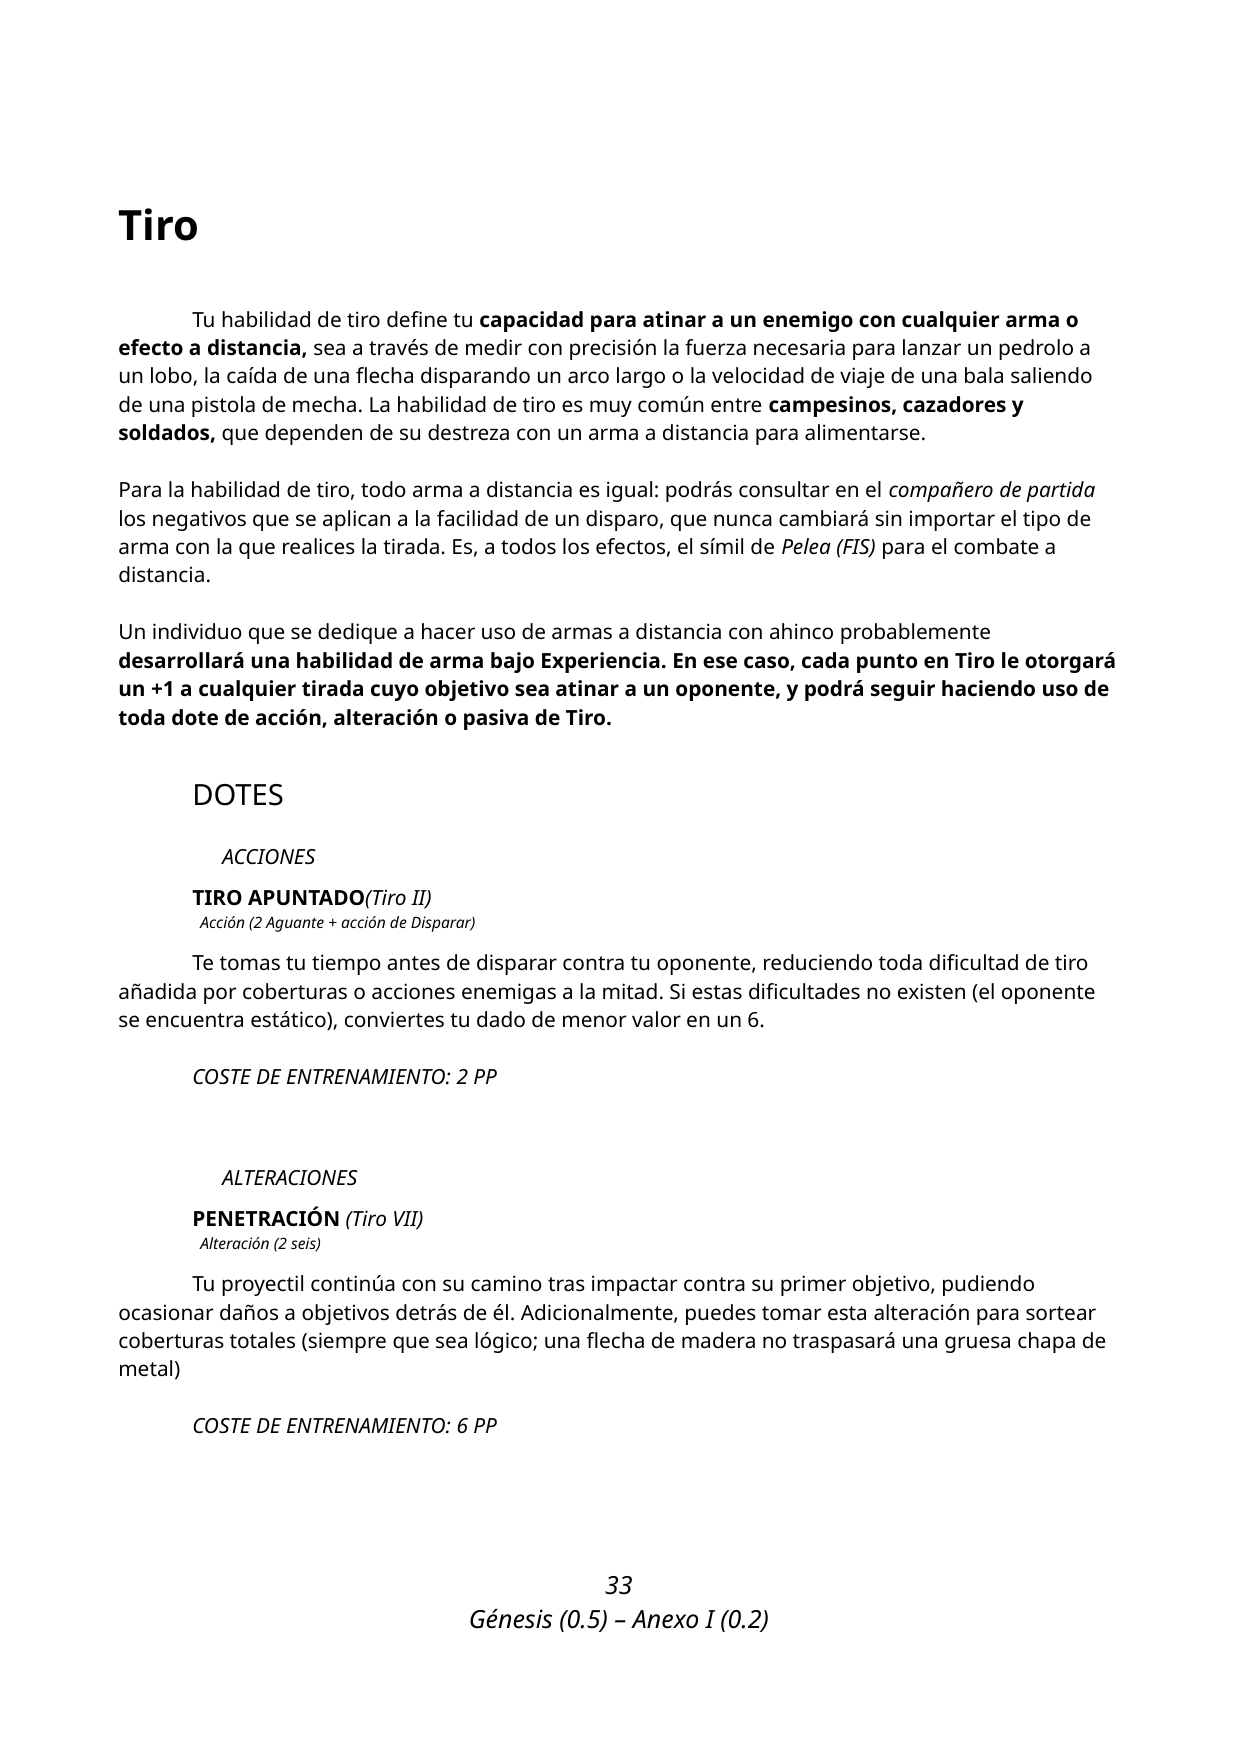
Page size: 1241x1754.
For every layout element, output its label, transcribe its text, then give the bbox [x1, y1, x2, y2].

text TIRO APUNTADO(Tiro II) [118, 883, 1122, 911]
subtitle DOTES [118, 774, 1122, 814]
text COSTE DE ENTRENAMIENTO: 2 PP [118, 1062, 1122, 1091]
text PENETRACIÓN (Tiro VII) [118, 1204, 1122, 1232]
subtitle ALTERACIONES [118, 1160, 1122, 1191]
text Te tomas tu tiempo antes de disparar contra tu oponente, reduciendo toda dificultad de tiro añadida por coberturas o acciones enemigas a la mitad. Si estas dificultades no existen (el oponente se encuentra estático), conviertes tu dado de menor valor en un 6. [118, 948, 1122, 1034]
text Para la habilidad de tiro, todo arma a distancia es igual: podrás consultar en el compañero de partida los negativos que se aplican a la facilidad de un disparo, que nunca cambiará sin importar el tipo de arma con la que realices la tirada. Es, a todos los efectos, el símil de Pelea (FIS) para el combate a distancia. [118, 475, 1122, 589]
text Acción (2 Aguante + acción de Disparar) [192, 911, 1122, 948]
text Tu proyectil continúa con su camino tras impactar contra su primer objetivo, pudiendo ocasionar daños a objetivos detrás de él. Adicionalmente, puedes tomar esta alteración para sortear coberturas totales (siempre que sea lógico; una flecha de madera no traspasará una gruesa chapa de metal) [118, 1269, 1122, 1383]
subtitle Tiro [118, 196, 1122, 252]
text Alteración (2 seis) [192, 1232, 1122, 1269]
subtitle ACCIONES [118, 839, 1122, 871]
text Tu habilidad de tiro define tu capacidad para atinar a un enemigo con cualquier arma o efecto a distancia, sea a través de medir con precisión la fuerza necesaria para lanzar un pedrolo a un lobo, la caída de una flecha disparando un arco largo o la velocidad de viaje de una bala saliendo de una pistola de mecha. La habilidad de tiro es muy común entre campesinos, cazadores y soldados, que dependen de su destreza con un arma a distancia para alimentarse. [118, 305, 1122, 447]
text Un individuo que se dedique a hacer uso de armas a distancia con ahinco probablemente desarrollará una habilidad de arma bajo Experiencia. En ese caso, cada punto en Tiro le otorgará un +1 a cualquier tirada cuyo objetivo sea atinar a un oponente, y podrá seguir haciendo uso de toda dote de acción, alteración o pasiva de Tiro. [118, 617, 1122, 731]
text COSTE DE ENTRENAMIENTO: 6 PP [118, 1411, 1122, 1440]
